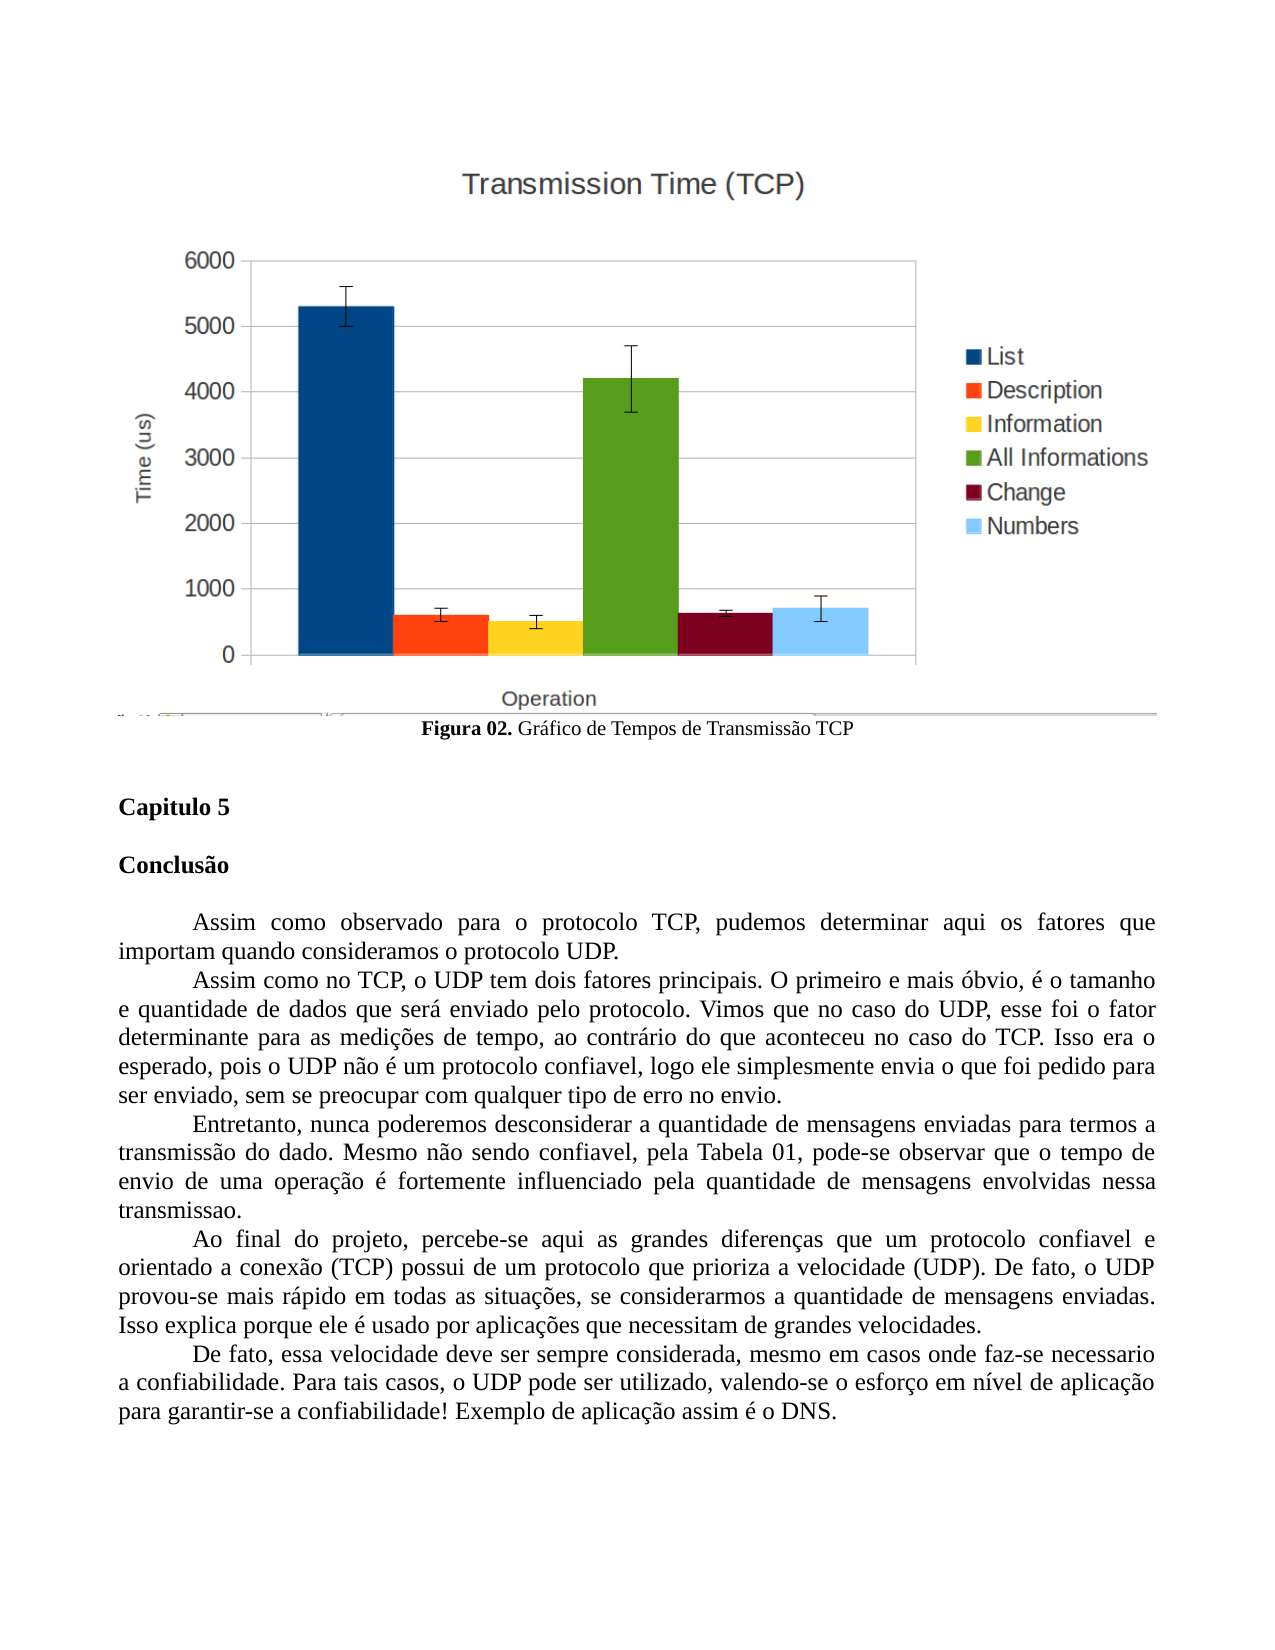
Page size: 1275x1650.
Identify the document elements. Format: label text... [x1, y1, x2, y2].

text Assim como no TCP, o UDP tem dois fatores principais. O primeiro e mais óbvio, é o tamanho e quantidade de dados que será enviado pelo protocolo. Vimos que no caso do UDP, esse foi o fator determinante para as medições de tempo, ao contrário do que aconteceu no caso do TCP. Isso era o esperado, pois o UDP não é um protocolo confiavel, logo ele simplesmente envia o que foi pedido para ser enviado, sem se preocupar com qualquer tipo de erro no envio. [118, 965, 1157, 1109]
text [118, 118, 1157, 140]
text Capitulo 5 [118, 792, 1157, 821]
text Ao final do projeto, percebe-se aqui as grandes diferenças que um protocolo confiavel e orientado a conexão (TCP) possui de um protocolo que prioriza a velocidade (UDP). De fato, o UDP provou-se mais rápido em todas as situações, se considerarmos a quantidade de mensagens enviadas. Isso explica porque ele é usado por aplicações que necessitam de grandes velocidades. [118, 1224, 1157, 1339]
picture [118, 140, 1157, 716]
text Entretanto, nunca poderemos desconsiderar a quantidade de mensagens enviadas para termos a transmissão do dado. Mesmo não sendo confiavel, pela Tabela 01, pode-se observar que o tempo de envio de uma operação é fortemente influenciado pela quantidade de mensagens envolvidas nessa transmissao. [118, 1109, 1157, 1224]
text Assim como observado para o protocolo TCP, pudemos determinar aqui os fatores que importam quando consideramos o protocolo UDP. [118, 907, 1157, 965]
text Conclusão [118, 850, 1157, 879]
text De fato, essa velocidade deve ser sempre considerada, mesmo em casos onde faz-se necessario a confiabilidade. Para tais casos, o UDP pode ser utilizado, valendo-se o esforço em nível de aplicação para garantir-se a confiabilidade! Exemplo de aplicação assim é o DNS. [118, 1339, 1157, 1425]
text Figura 02. Gráfico de Tempos de Transmissão TCP [118, 716, 1157, 739]
